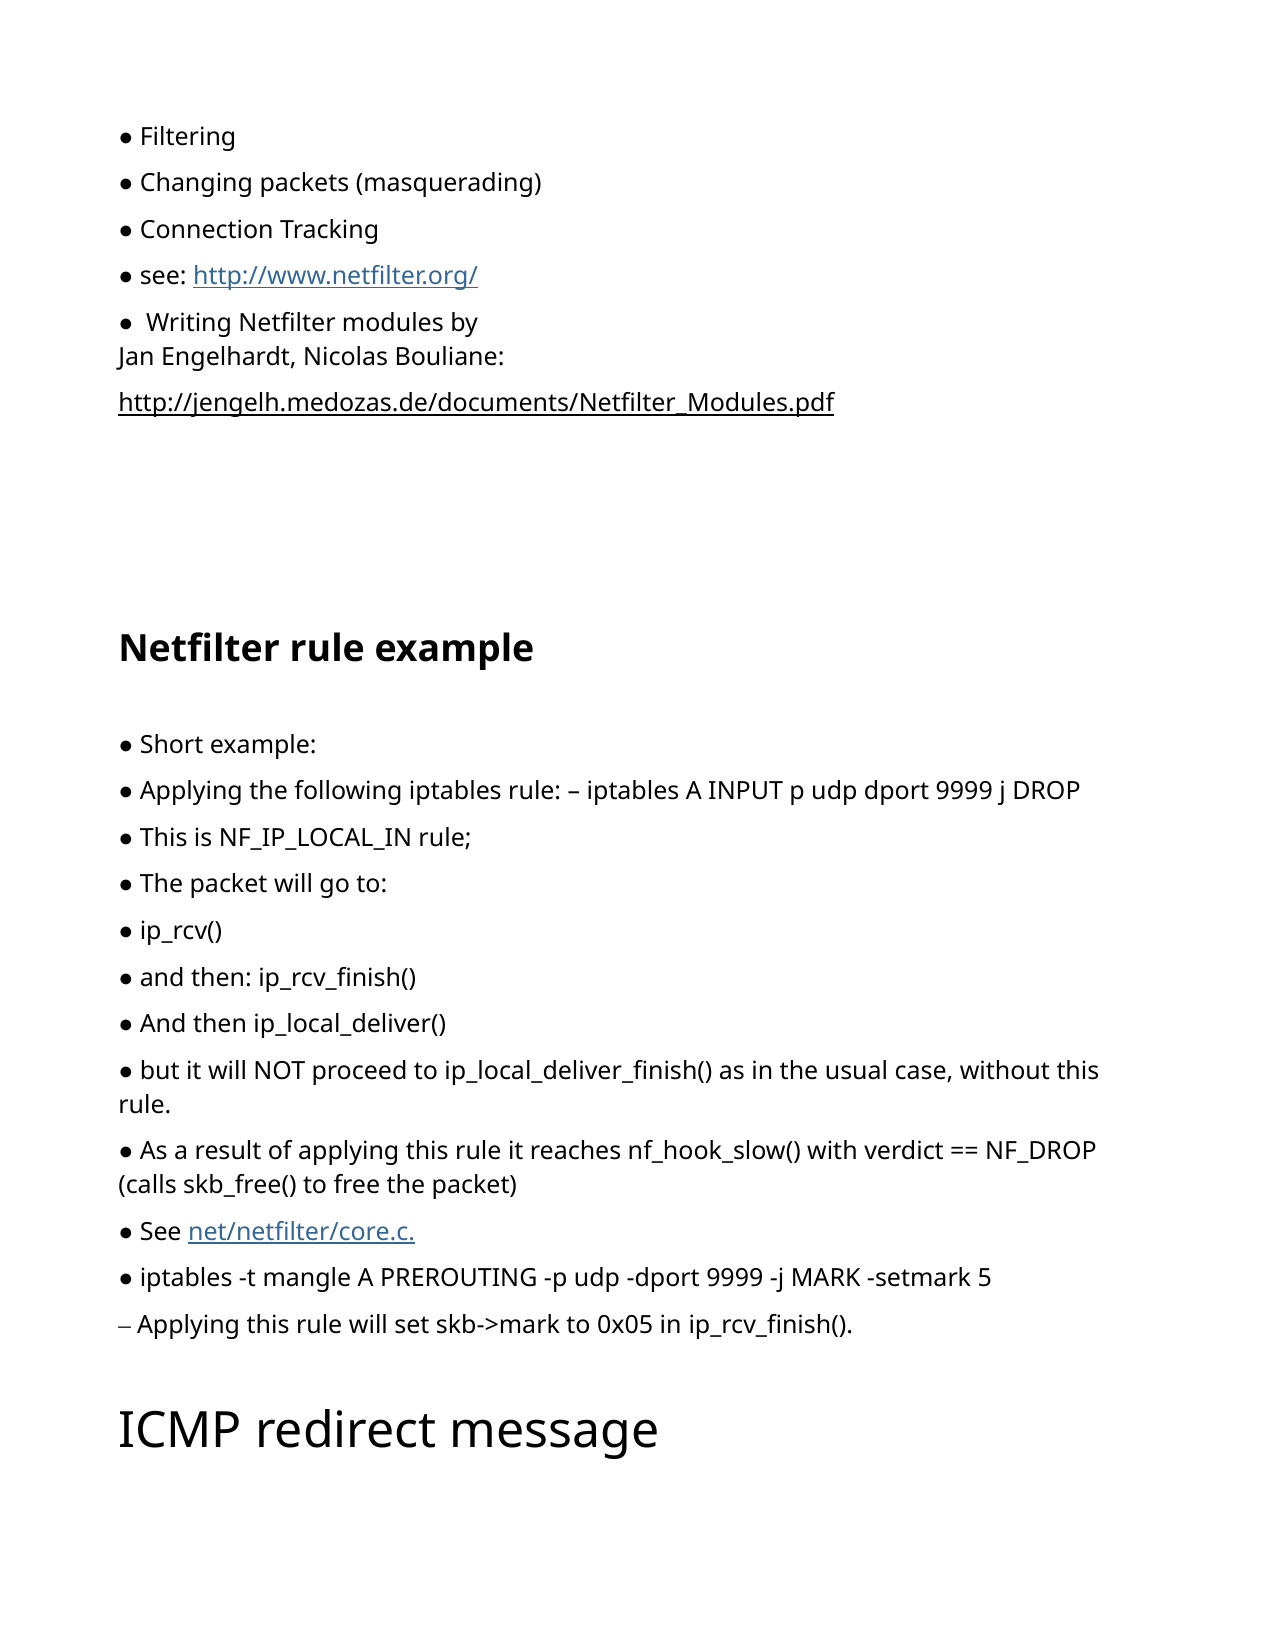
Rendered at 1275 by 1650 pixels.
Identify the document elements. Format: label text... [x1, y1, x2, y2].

text ● And then ip_local_deliver() [118, 1006, 1157, 1040]
text ● but it will NOT proceed to ip_local_deliver_finish() as in the usual case, without this rule. [118, 1052, 1157, 1120]
text ● see: http://www.netfilter.org/ [118, 258, 1157, 292]
text ● This is NF_IP_LOCAL_IN rule; [118, 819, 1157, 853]
text ● Applying the following iptables rule: – iptables A INPUT p udp dport 9999 j DROP [118, 773, 1157, 807]
text ● The packet will go to: [118, 866, 1157, 900]
text ● iptables -t mangle A PREROUTING -p udp -dport 9999 -j MARK -setmark 5 [118, 1260, 1157, 1294]
text ● ip_rcv() [118, 913, 1157, 947]
text ● Short example: [118, 726, 1157, 760]
text ● As a result of applying this rule it reaches nf_hook_slow() with verdict == NF_DROP (calls skb_free() to free the packet) [118, 1133, 1157, 1201]
subtitle ICMP redirect message [118, 1394, 1157, 1463]
text ● See net/netfilter/core.c. [118, 1213, 1157, 1248]
text ● Changing packets (masquerading) [118, 165, 1157, 199]
text ● and then: ip_rcv_finish() [118, 959, 1157, 993]
text – Applying this rule will set skb->mark to 0x05 in ip_rcv_finish(). [118, 1307, 1157, 1341]
text ● Writing Netfilter modules by Jan Engelhardt, Nicolas Bouliane: [118, 304, 1157, 372]
text ● Filtering [118, 118, 1157, 152]
text ● Connection Tracking [118, 211, 1157, 245]
subtitle Netfilter rule example [118, 622, 1157, 673]
text http://jengelh.medozas.de/documents/Netfilter_Modules.pdf [118, 385, 1157, 419]
